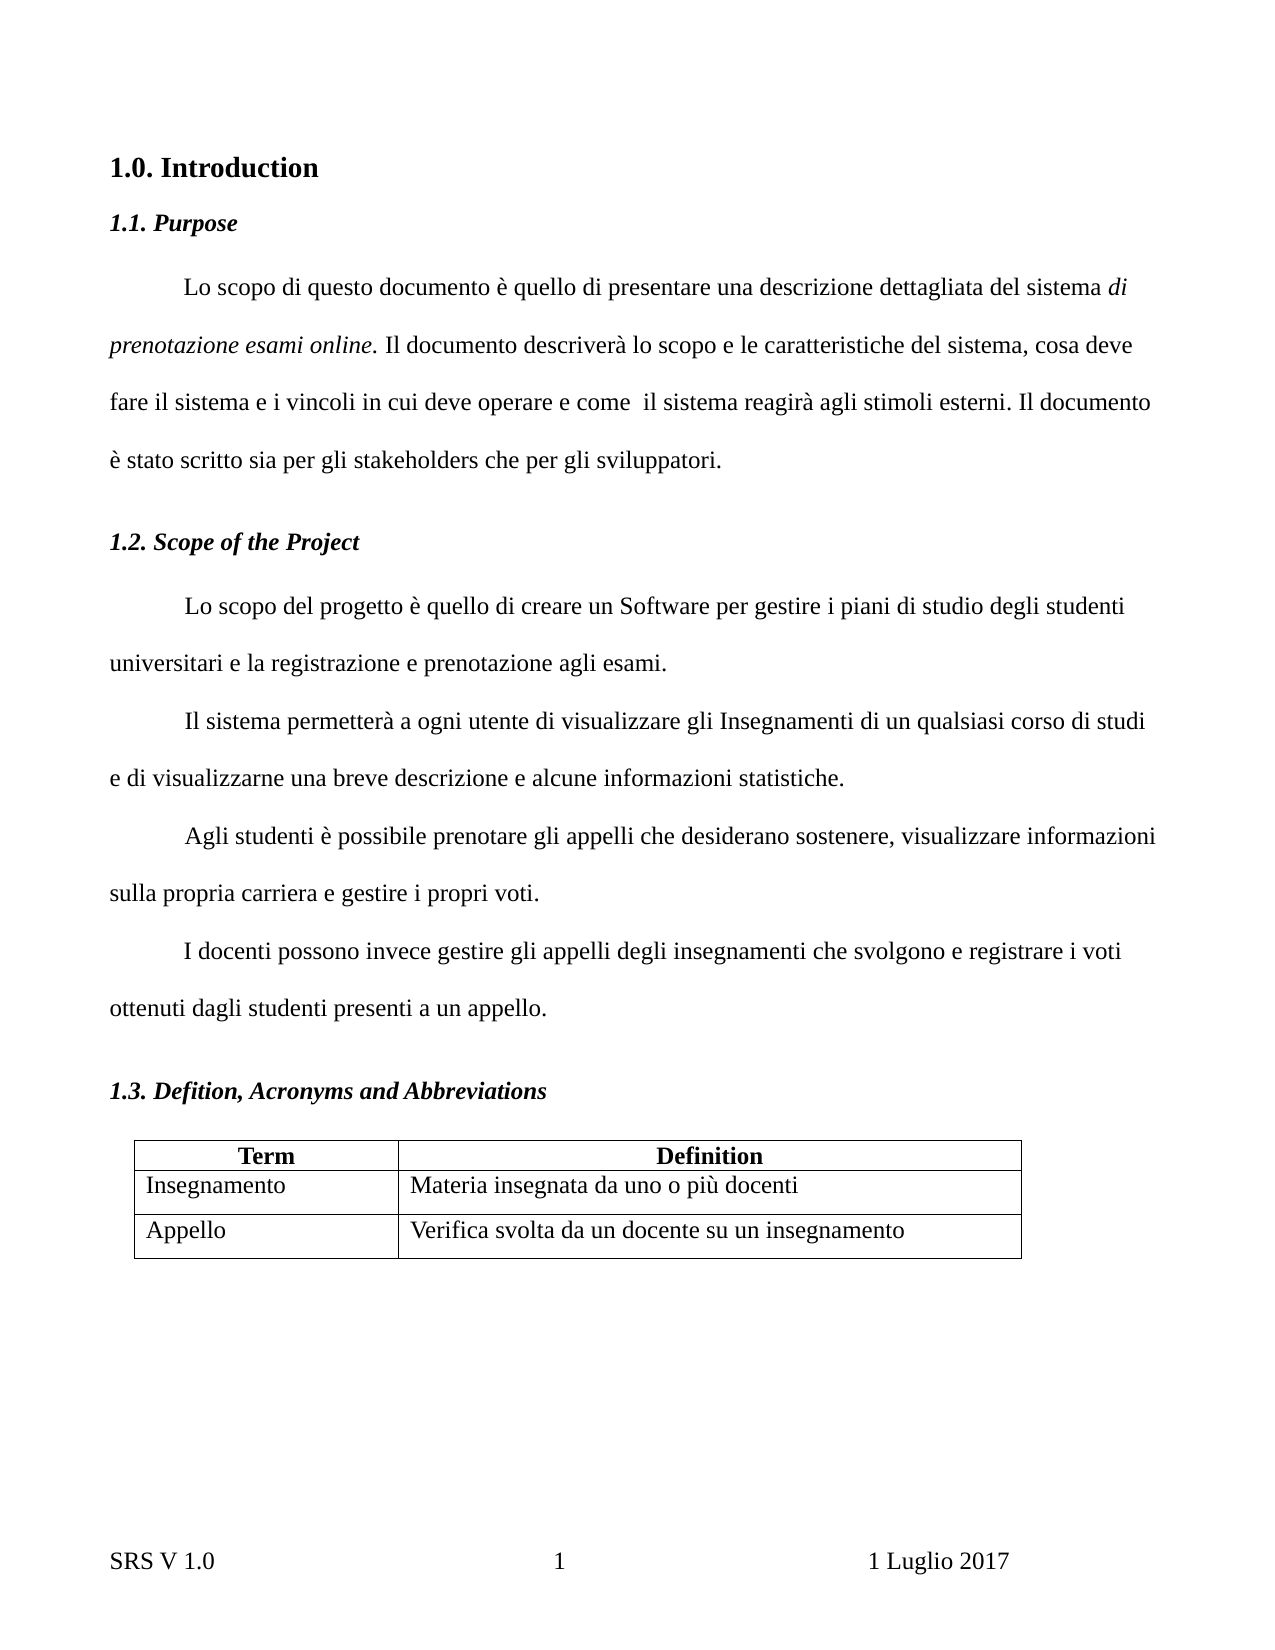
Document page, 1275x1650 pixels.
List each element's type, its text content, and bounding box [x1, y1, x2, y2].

subtitle 1.0. Introduction [109, 150, 1162, 183]
table_header Term [135, 1141, 398, 1169]
table_header Definition [399, 1141, 1021, 1169]
table_cell Appello [135, 1215, 398, 1258]
text Lo scopo del progetto è quello di creare un Software per gestire i piani di studio degli studenti universitari e la registrazione e prenotazione agli esami. [109, 591, 1162, 677]
text Lo scopo di questo documento è quello di presentare una descrizione dettagliata del sistema di prenotazione esami online. Il documento descriverà lo scopo e le caratteristiche del sistema, cosa deve fare il sistema e i vincoli in cui deve operare e come il sistema reagirà agli stimoli esterni. Il documento è stato scritto sia per gli stakeholders che per gli sviluppatori. [109, 272, 1162, 473]
text I docenti possono invece gestire gli appelli degli insegnamenti che svolgono e registrare i voti ottenuti dagli studenti presenti a un appello. [109, 936, 1162, 1022]
table_cell Verifica svolta da un docente su un insegnamento [399, 1215, 1021, 1258]
subtitle 1.2. Scope of the Project [109, 527, 1162, 556]
text Agli studenti è possibile prenotare gli appelli che desiderano sostenere, visualizzare informazioni sulla propria carriera e gestire i propri voti. [109, 821, 1162, 907]
subtitle 1.1. Purpose [109, 208, 1162, 237]
table_cell Materia insegnata da uno o più docenti [399, 1171, 1021, 1214]
text Il sistema permetterà a ogni utente di visualizzare gli Insegnamenti di un qualsiasi corso di studi e di visualizzarne una breve descrizione e alcune informazioni statistiche. [109, 706, 1162, 792]
subtitle 1.3. Defition, Acronyms and Abbreviations [109, 1076, 1162, 1105]
table_cell Insegnamento [135, 1171, 398, 1214]
